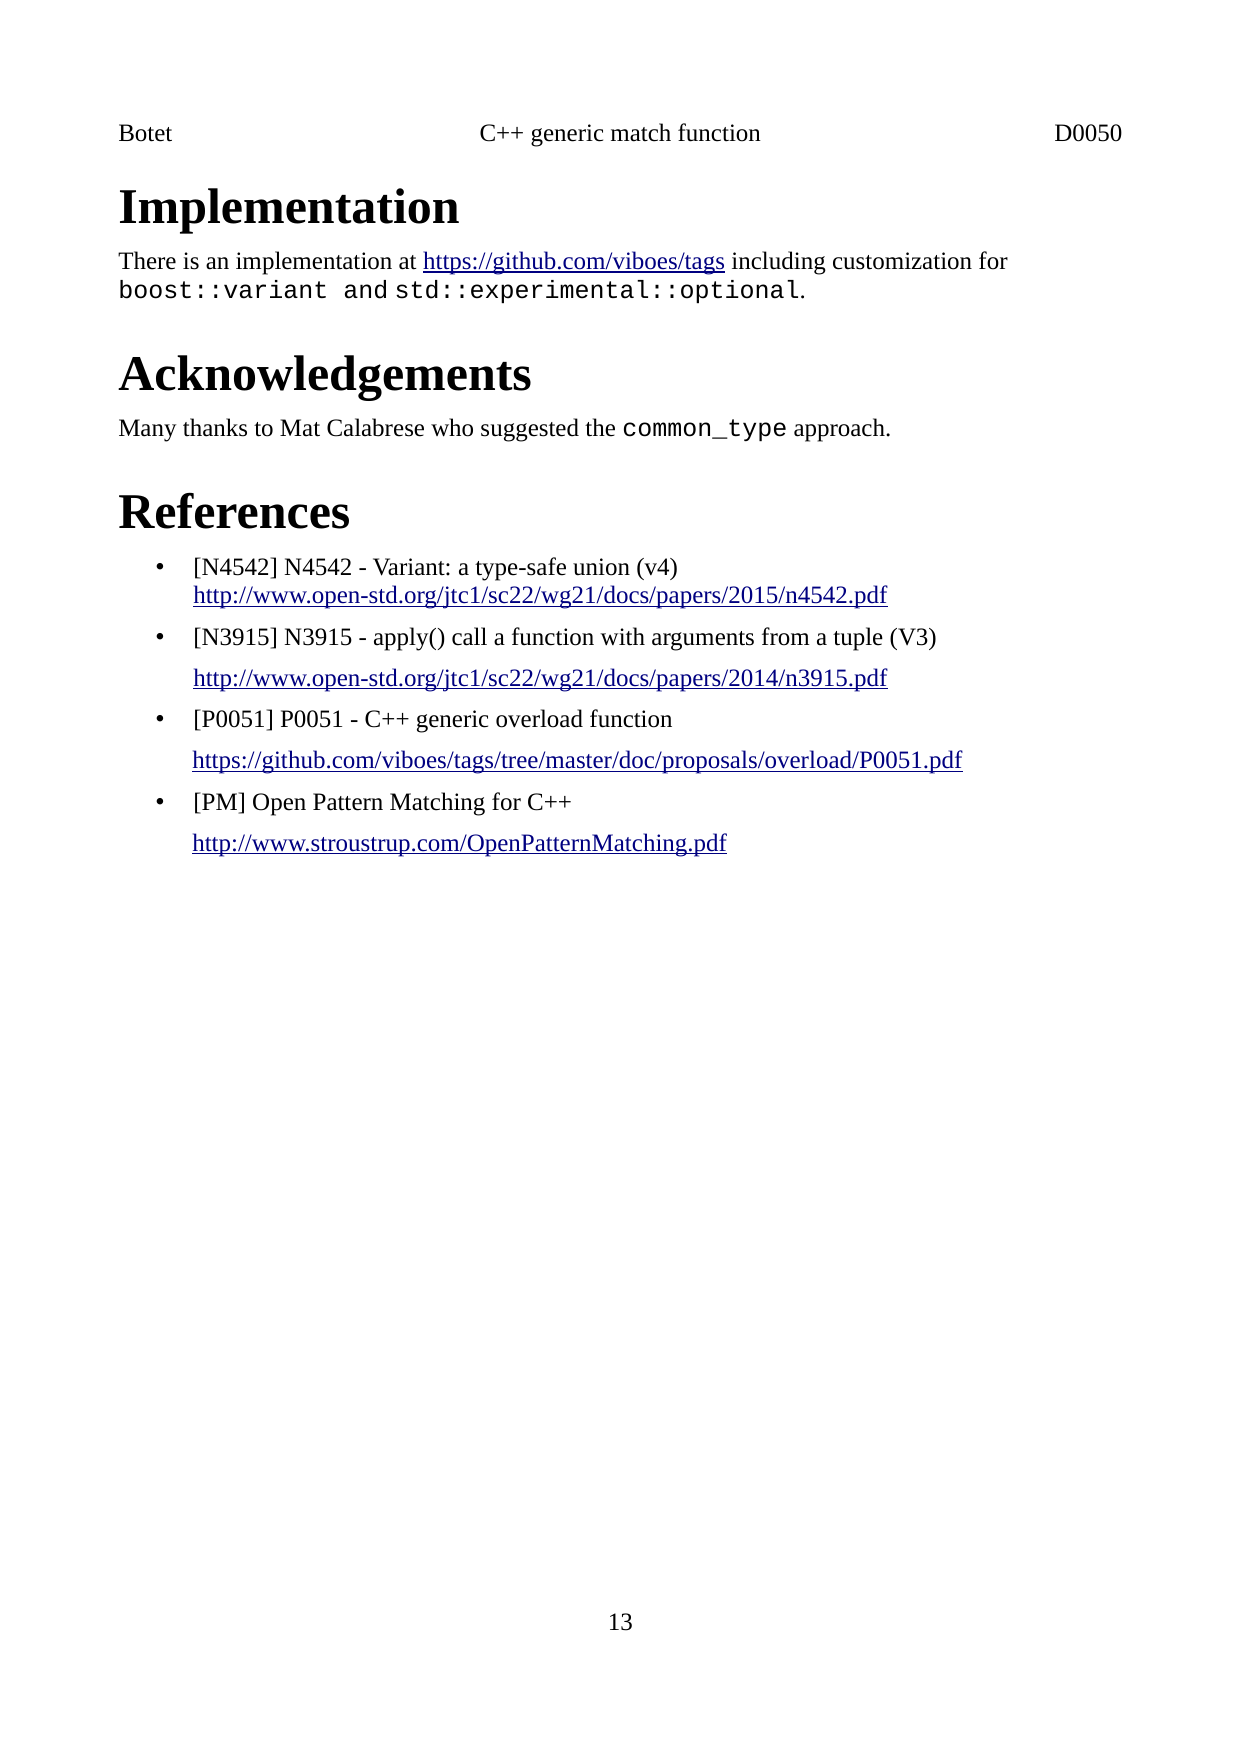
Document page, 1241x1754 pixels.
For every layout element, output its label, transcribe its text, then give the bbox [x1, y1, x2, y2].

text Many thanks to Mat Calabrese who suggested the common_type approach. [118, 413, 1122, 444]
subtitle Acknowledgements [118, 343, 1122, 401]
list [PM] Open Pattern Matching for C++ [156, 787, 1122, 816]
list http://www.open-std.org/jtc1/sc22/wg21/docs/papers/2014/n3915.pdf [156, 663, 1122, 692]
list [P0051] P0051 - C++ generic overload function [156, 704, 1122, 733]
list [N3915] N3915 - apply() call a function with arguments from a tuple (V3) [156, 622, 1122, 651]
subtitle References [118, 482, 1122, 539]
text There is an implementation at https://github.com/viboes/tags including customization for boost::variant and std::experimental::optional. [118, 246, 1122, 306]
text https://github.com/viboes/tags/tree/master/doc/proposals/overload/P0051.pdf [192, 746, 1122, 774]
text http://www.stroustrup.com/OpenPatternMatching.pdf [192, 828, 1122, 857]
subtitle Implementation [118, 176, 1122, 234]
list [N4542] N4542 - Variant: a type-safe union (v4) http://www.open-std.org/jtc1/sc22/wg21/docs/papers/2015/n4542.pdf [156, 552, 1122, 609]
